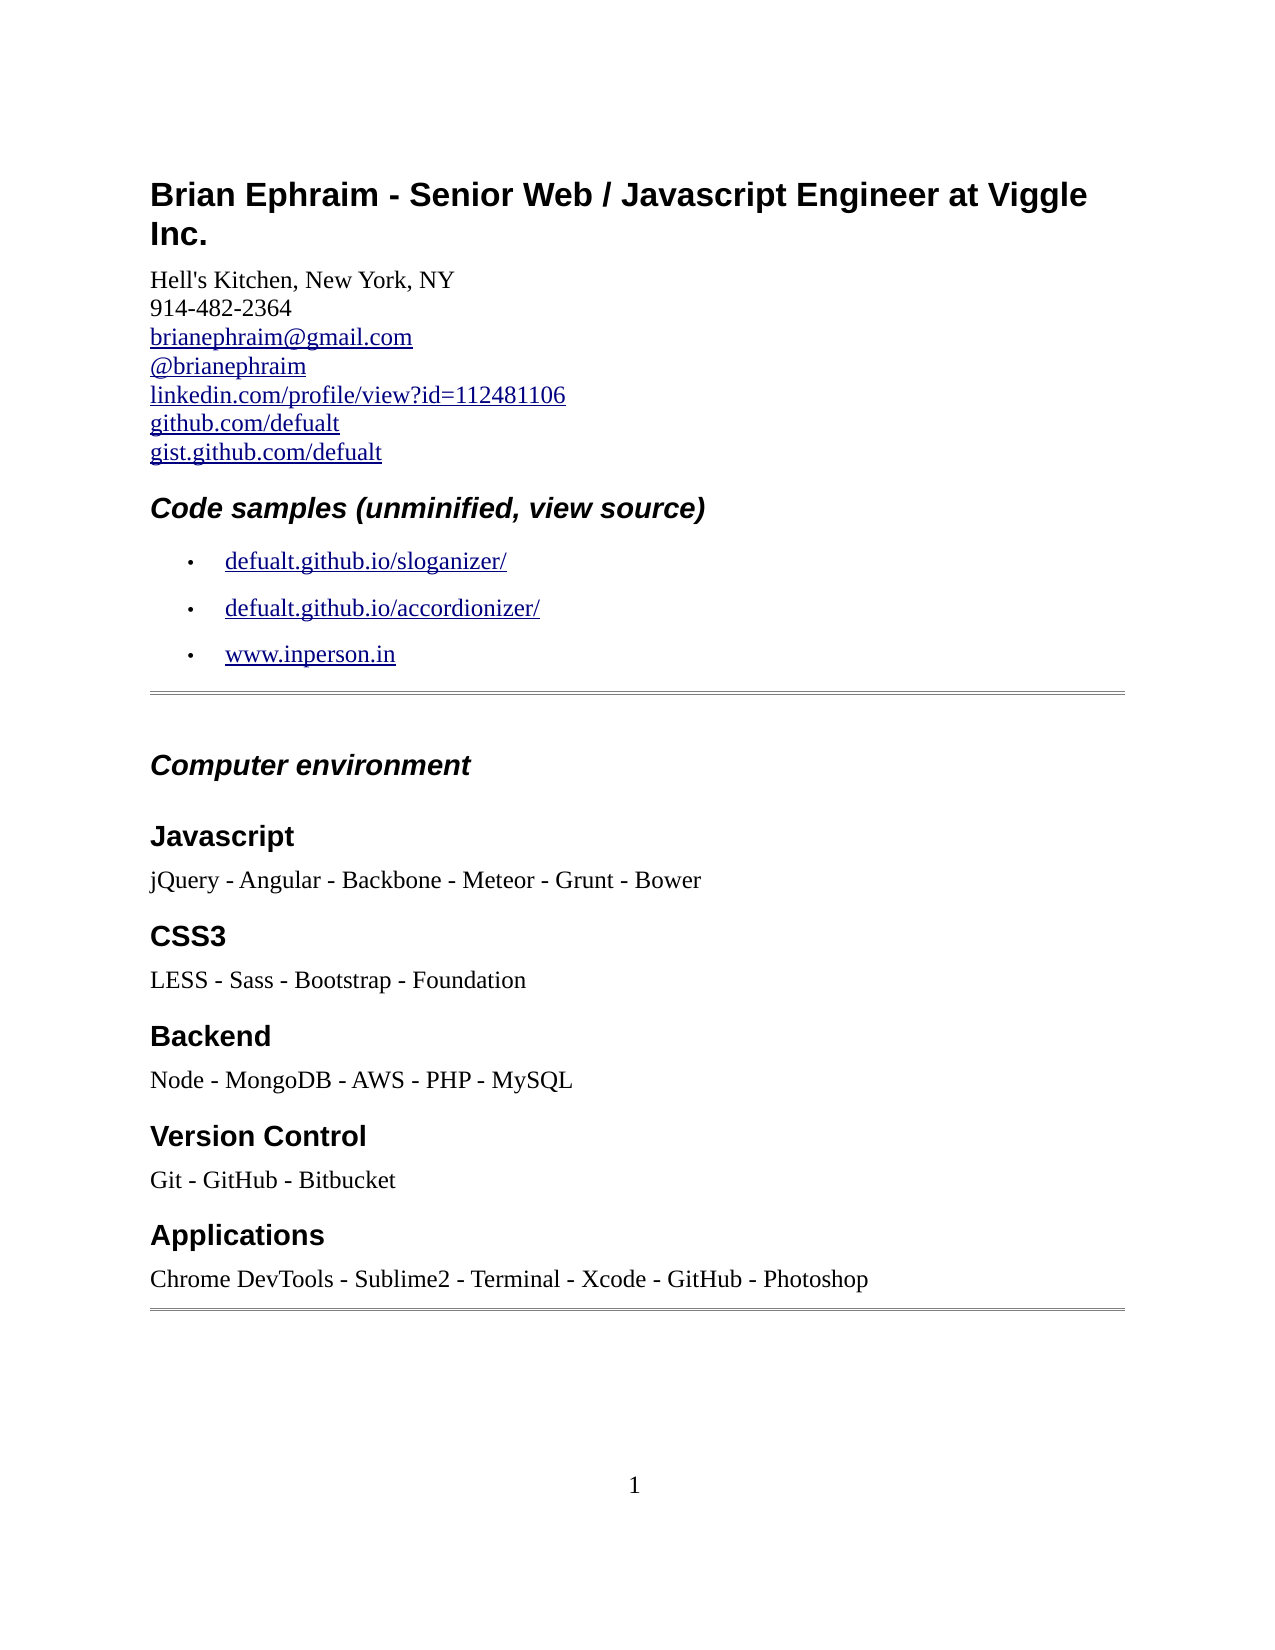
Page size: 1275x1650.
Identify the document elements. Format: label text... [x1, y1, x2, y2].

text Chrome DevTools - Sublime2 - Terminal - Xcode - GitHub - Photoshop [150, 1264, 1125, 1293]
subtitle Backend [150, 1019, 1125, 1052]
text Git - GitHub - Bitbucket [150, 1165, 1125, 1193]
subtitle CSS3 [150, 919, 1125, 953]
subtitle Javascript [150, 819, 1125, 853]
subtitle Applications [150, 1218, 1125, 1252]
text LESS - Sass - Bootstrap - Foundation [150, 965, 1125, 994]
subtitle Brian Ephraim - Senior Web / Javascript Engineer at Viggle Inc. [150, 175, 1125, 252]
list defualt.github.io/accordionizer/ [187, 593, 1125, 621]
text Hell's Kitchen, New York, NY 914-482-2364 brianephraim@gmail.com @brianephraim linkedin.com/profile/view?id=112481106 github.com/defualt gist.github.com/defualt [150, 265, 1125, 466]
subtitle Code samples (unminified, view source) [150, 491, 1125, 524]
text jQuery - Angular - Backbone - Meteor - Grunt - Bower [150, 865, 1125, 894]
subtitle Computer environment [150, 748, 1125, 782]
list www.inperson.in [187, 639, 1125, 668]
list defualt.github.io/sloganizer/ [187, 546, 1125, 575]
text Node - MongoDB - AWS - PHP - MySQL [150, 1065, 1125, 1094]
subtitle Version Control [150, 1119, 1125, 1152]
